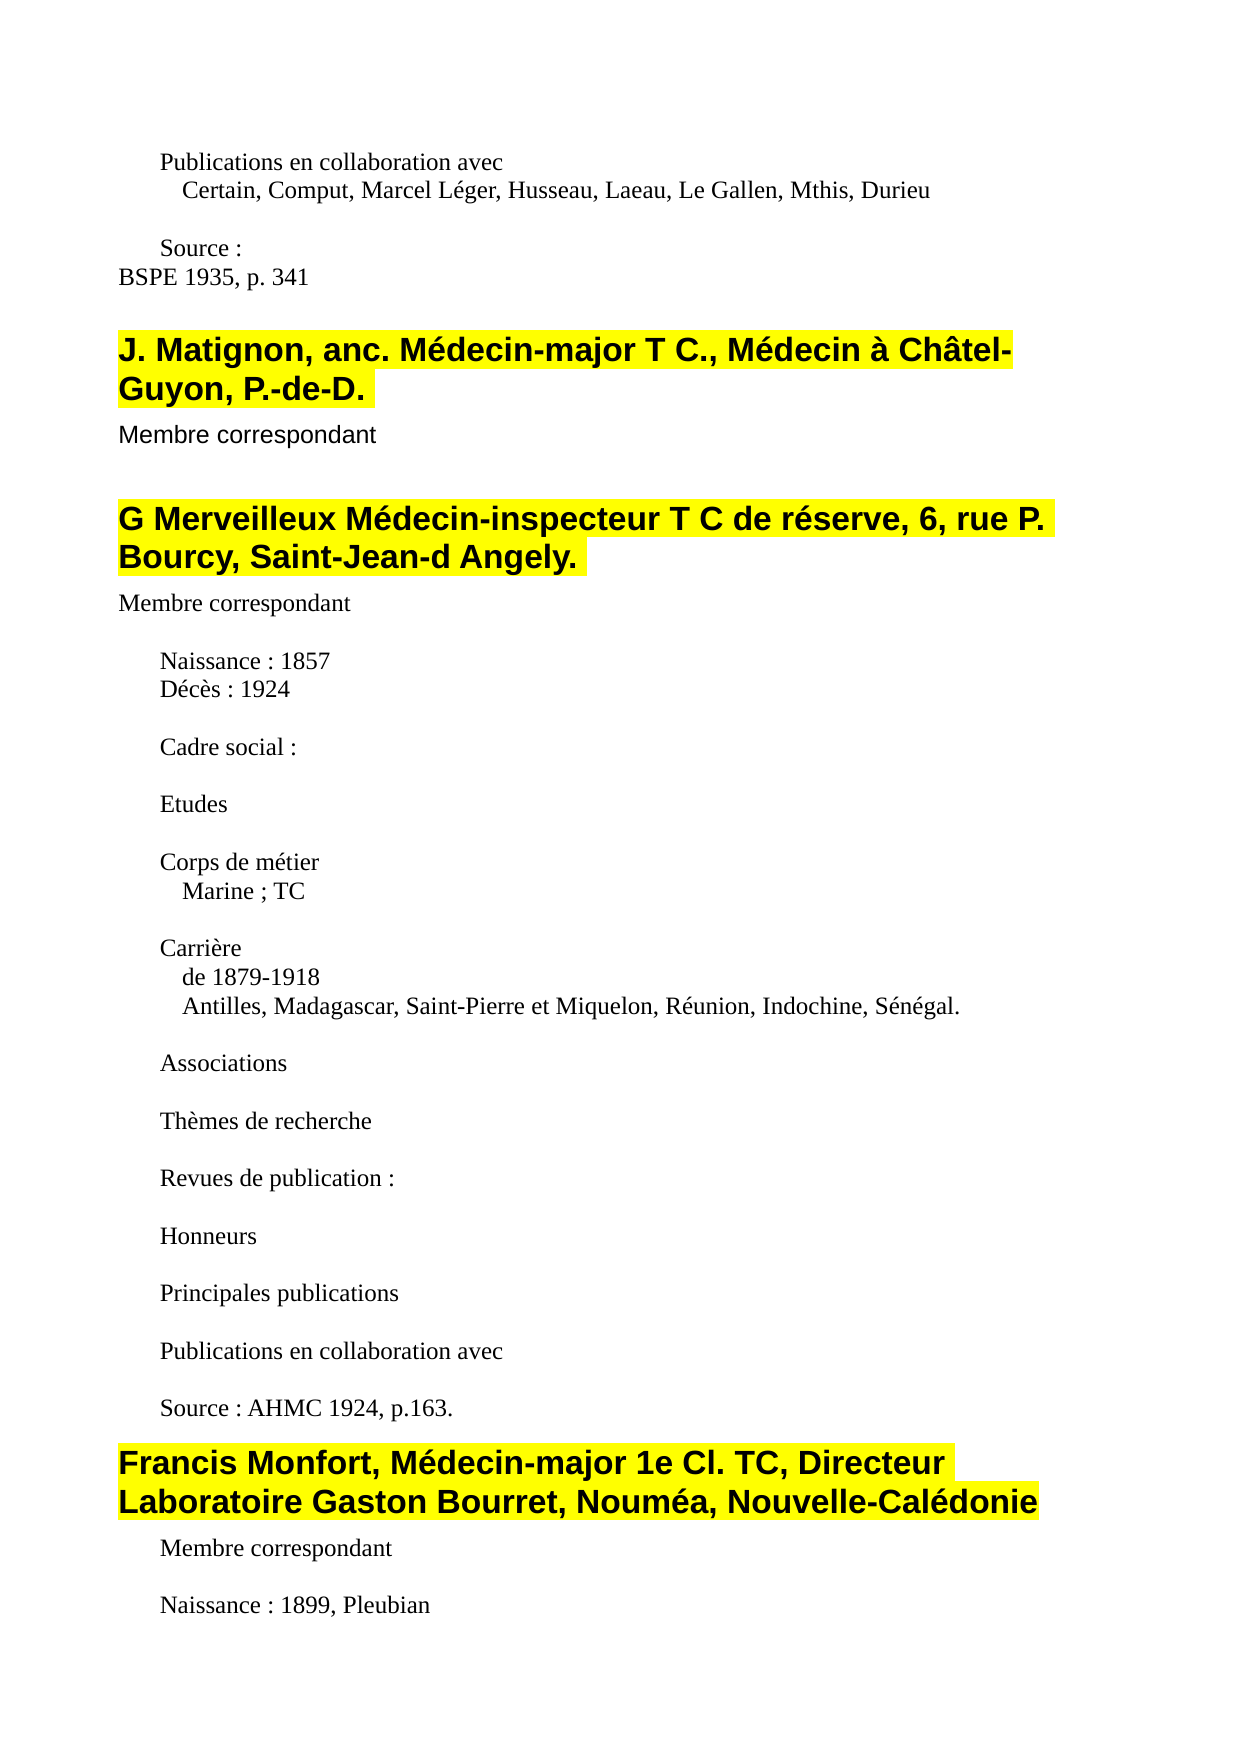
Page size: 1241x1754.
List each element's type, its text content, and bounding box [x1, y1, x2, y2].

text Publications en collaboration avec [159, 147, 1122, 176]
text Associations [159, 1048, 1122, 1077]
text BSPE 1935, p. 341 [118, 262, 1122, 291]
text Principales publications [159, 1278, 1122, 1307]
subtitle J. Matignon, anc. Médecin-major T C., Médecin à Châtel-Guyon, P.-de-D. [375, 330, 1122, 408]
text Etudes [159, 789, 1122, 818]
text Marine ; TC [159, 876, 1122, 904]
text Corps de métier [159, 847, 1122, 876]
text Antilles, Madagascar, Saint-Pierre et Miquelon, Réunion, Indochine, Sénégal. [159, 991, 1122, 1019]
text Membre correspondant [159, 1533, 1122, 1561]
text Revues de publication : [159, 1163, 1122, 1192]
text Cadre social : [159, 732, 1122, 761]
text Source : [159, 233, 1122, 262]
text Source : AHMC 1924, p.163. [159, 1393, 1122, 1422]
text Naissance : 1857 [159, 646, 1122, 674]
text Honneurs [159, 1221, 1122, 1249]
text Décès : 1924 [159, 674, 1122, 703]
text de 1879-1918 [159, 962, 1122, 991]
text Publications en collaboration avec [159, 1336, 1122, 1364]
text Membre correspondant [118, 588, 1122, 617]
subtitle G Merveilleux Médecin-inspecteur T C de réserve, 6, rue P. Bourcy, Saint-Jean-d Angely. [118, 498, 1122, 576]
text Naissance : 1899, Pleubian [159, 1590, 1122, 1619]
text Carrière [159, 933, 1122, 962]
text Thèmes de recherche [159, 1106, 1122, 1134]
text Membre correspondant [118, 420, 1122, 449]
subtitle Francis Monfort, Médecin-major 1e Cl. TC, Directeur Laboratoire Gaston Bourret, Nouméa, Nouvelle-Calédonie [955, 1443, 1122, 1520]
text Certain, Comput, Marcel Léger, Husseau, Laeau, Le Gallen, Mthis, Durieu [159, 176, 1122, 204]
